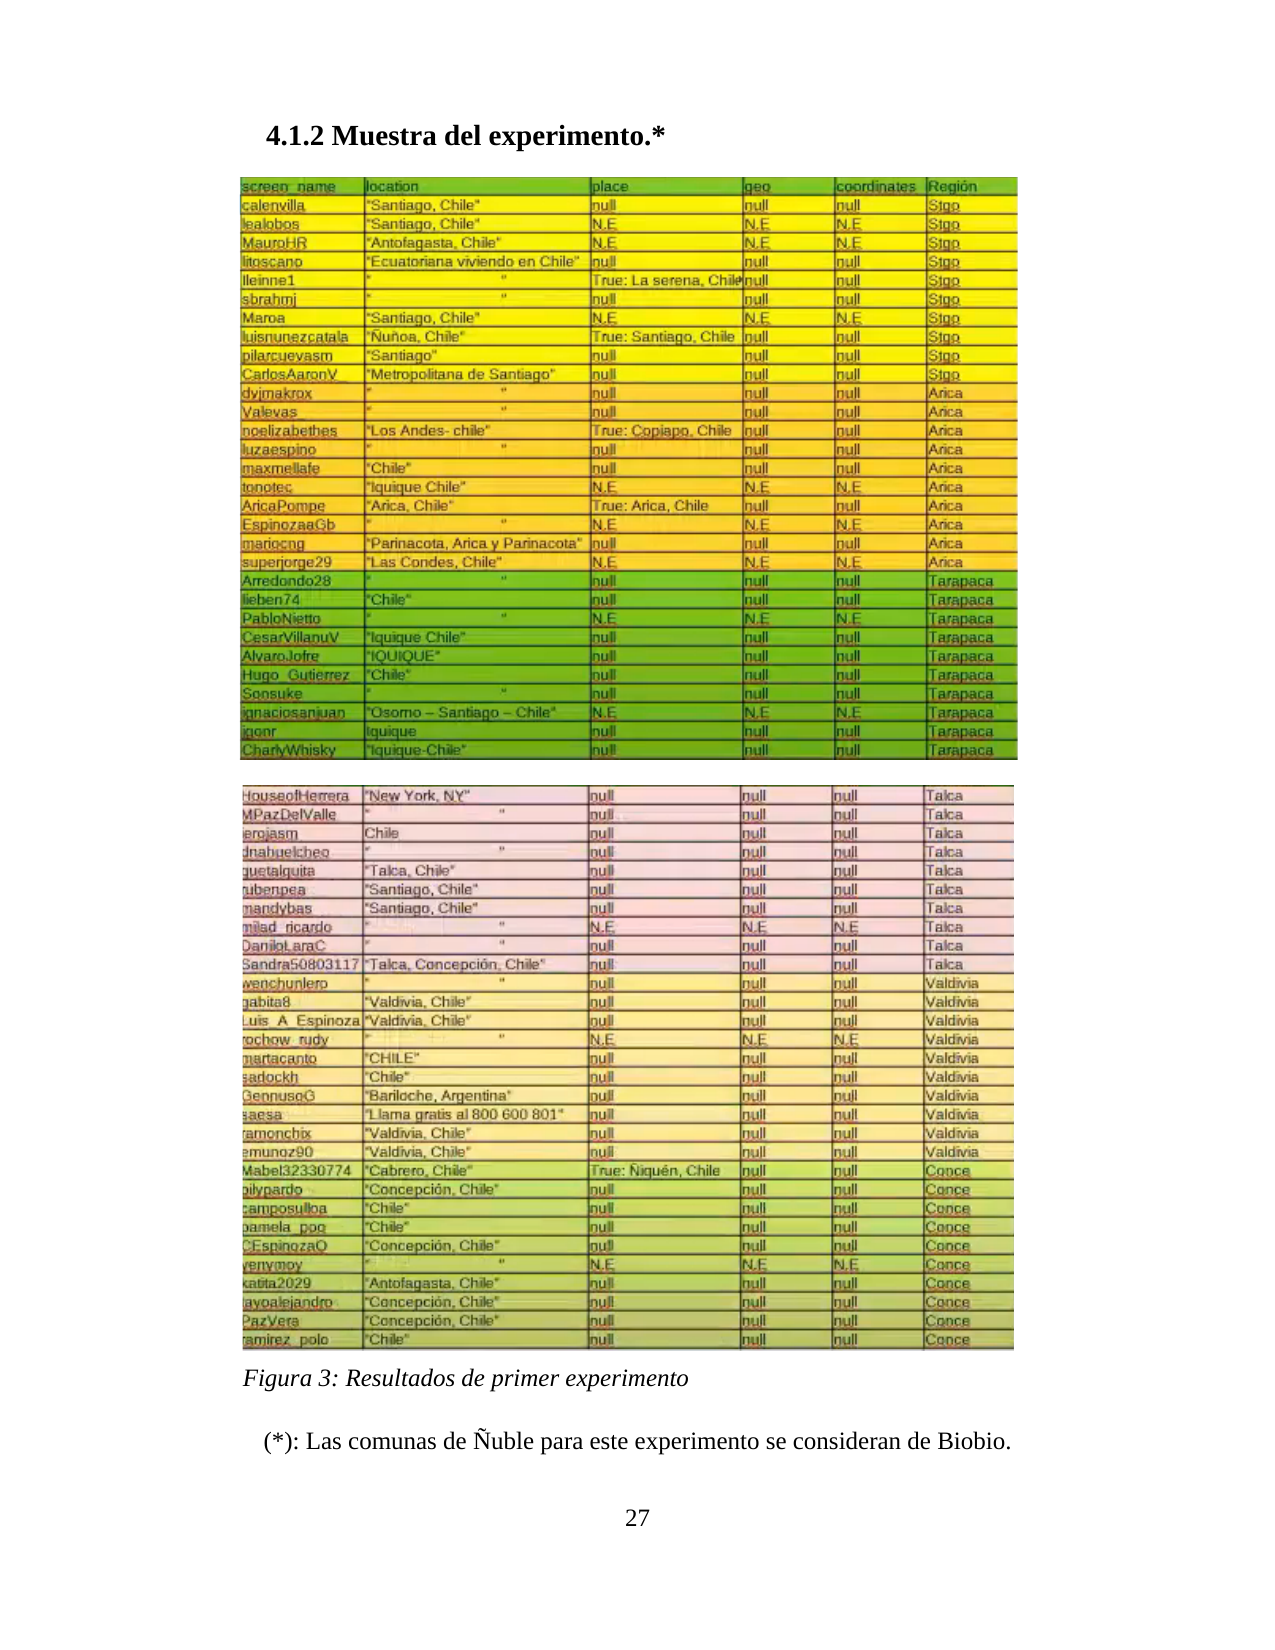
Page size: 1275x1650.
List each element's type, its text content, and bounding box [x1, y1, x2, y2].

subtitle 4.1.2 Muestra del experimento.* [118, 118, 1157, 152]
picture [242, 785, 1014, 1351]
text Figura 3: Resultados de primer experimento [243, 1351, 1014, 1392]
picture [239, 177, 1018, 760]
text (*): Las comunas de Ñuble para este experimento se consideran de Biobio. [118, 1426, 1157, 1455]
